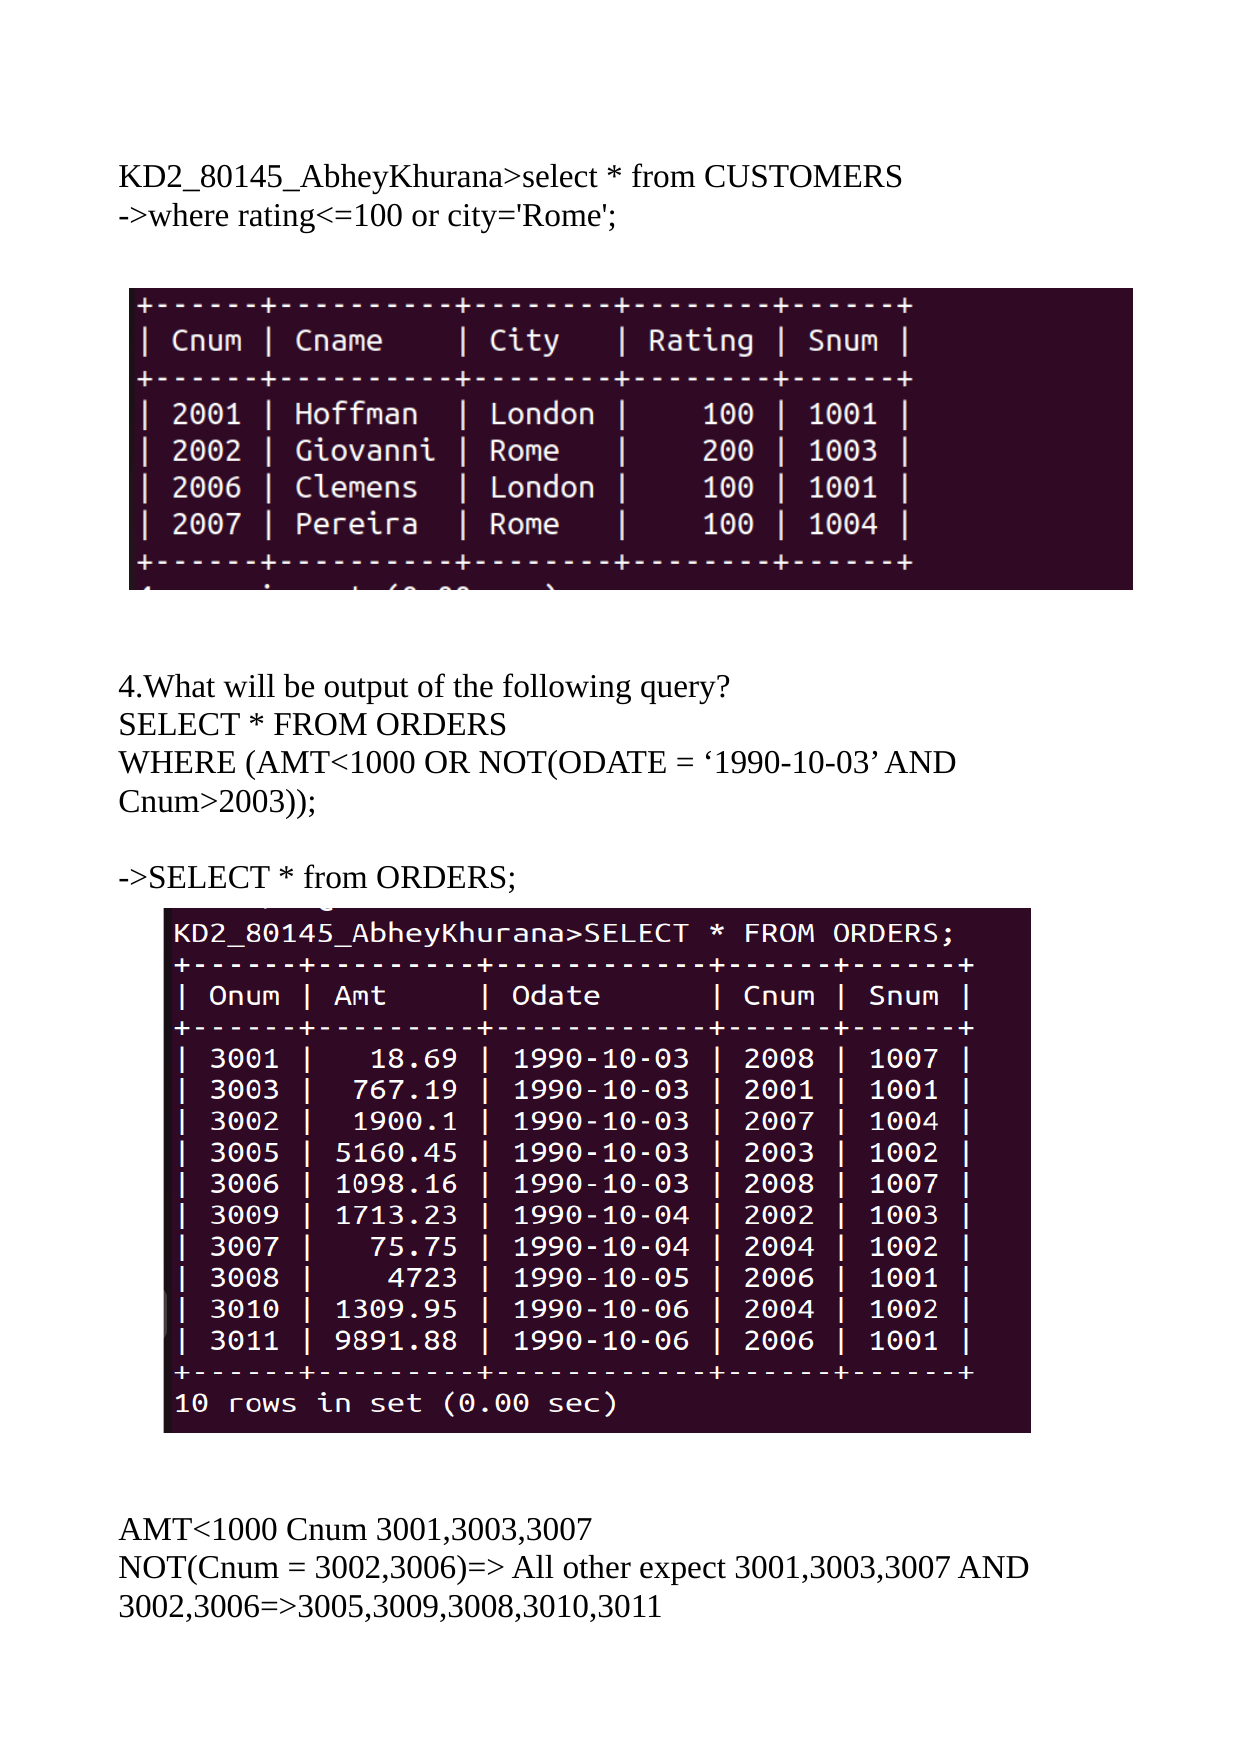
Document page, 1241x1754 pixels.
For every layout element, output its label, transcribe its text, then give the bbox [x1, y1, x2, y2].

text NOT(Cnum = 3002,3006)=> All other expect 3001,3003,3007 AND 3002,3006=>3005,3009,3008,3010,3011 [118, 1548, 1122, 1624]
picture [129, 288, 1133, 590]
text 4.What will be output of the following query? [118, 666, 1122, 704]
text ->where rating<=100 or city='Rome'; [118, 195, 1122, 233]
text SELECT * FROM ORDERS [118, 704, 1122, 743]
text AMT<1000 Cnum 3001,3003,3007 [118, 1509, 1122, 1548]
picture [163, 908, 1031, 1433]
text WHERE (AMT<1000 OR NOT(ODATE = ‘1990-10-03’ AND Cnum>2003)); [118, 743, 1122, 819]
text ->SELECT * from ORDERS; [118, 858, 1122, 896]
text KD2_80145_AbheyKhurana>select * from CUSTOMERS [118, 156, 1122, 195]
